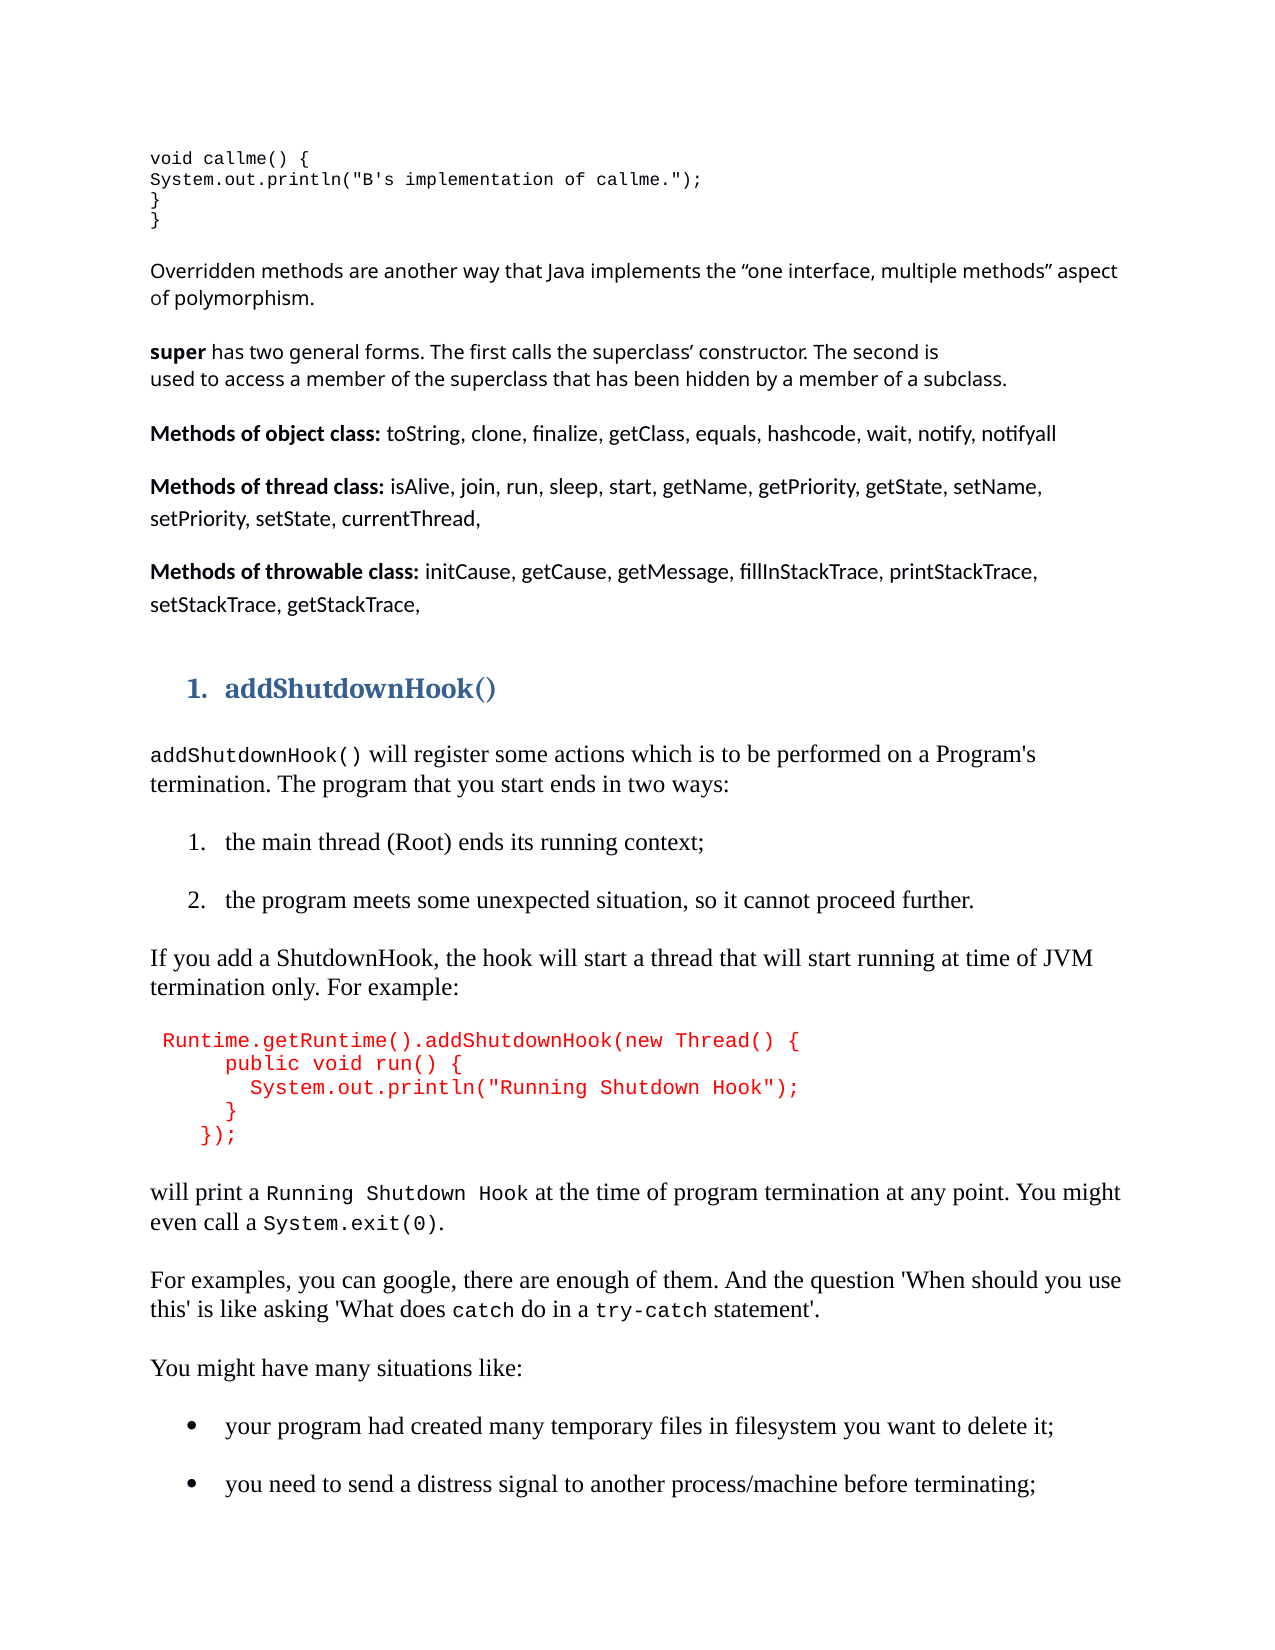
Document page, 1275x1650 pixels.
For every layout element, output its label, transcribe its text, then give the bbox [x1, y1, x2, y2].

text Methods of object class: toString, clone, finalize, getClass, equals, hashcode, wait, notify, notifyall [150, 419, 1125, 447]
text } [150, 190, 1125, 210]
subtitle addShutdownHook() [187, 672, 1125, 705]
list the main thread (Root) ends its running context; [187, 827, 1125, 856]
text } [150, 210, 1125, 230]
text System.out.println("Running Shutdown Hook"); [150, 1077, 1125, 1101]
text public void run() { [150, 1053, 1125, 1077]
text Methods of throwable class: initCause, getCause, getMessage, fillInStackTrace, printStackTrace, setStackTrace, getStackTrace, [150, 557, 1125, 618]
text super has two general forms. The first calls the superclass’ constructor. The second is [150, 338, 1125, 365]
text For examples, you can google, there are enough of them. And the question 'When should you use this' is like asking 'What does catch do in a try-catch statement'. [150, 1265, 1125, 1324]
text Methods of thread class: isAlive, join, run, sleep, start, getName, getPriority, getState, setName, setPriority, setState, currentThread, [150, 472, 1125, 532]
list the program meets some unexpected situation, so it cannot proceed further. [187, 885, 1125, 914]
text }); [150, 1124, 1125, 1148]
text If you add a ShutdownHook, the hook will start a thread that will start running at time of JVM termination only. For example: [150, 943, 1125, 1000]
text Overridden methods are another way that Java implements the “one interface, multiple methods” aspect of polymorphism. [150, 257, 1125, 311]
text addShutdownHook() will register some actions which is to be performed on a Program's termination. The program that you start ends in two ways: [150, 739, 1125, 798]
text } [150, 1101, 1125, 1124]
text void callme() { [150, 150, 1125, 170]
text will print a Running Shutdown Hook at the time of program termination at any point. You might even call a System.exit(0). [150, 1177, 1125, 1236]
text You might have many situations like: [150, 1353, 1125, 1382]
text Runtime.getRuntime().addShutdownHook(new Thread() { [150, 1029, 1125, 1053]
text System.out.println("B's implementation of callme."); [150, 170, 1125, 190]
list your program had created many temporary files in filesystem you want to delete it; [187, 1411, 1125, 1439]
list you need to send a distress signal to another process/machine before terminating; [187, 1469, 1125, 1497]
text used to access a member of the superclass that has been hidden by a member of a subclass. [150, 365, 1125, 392]
